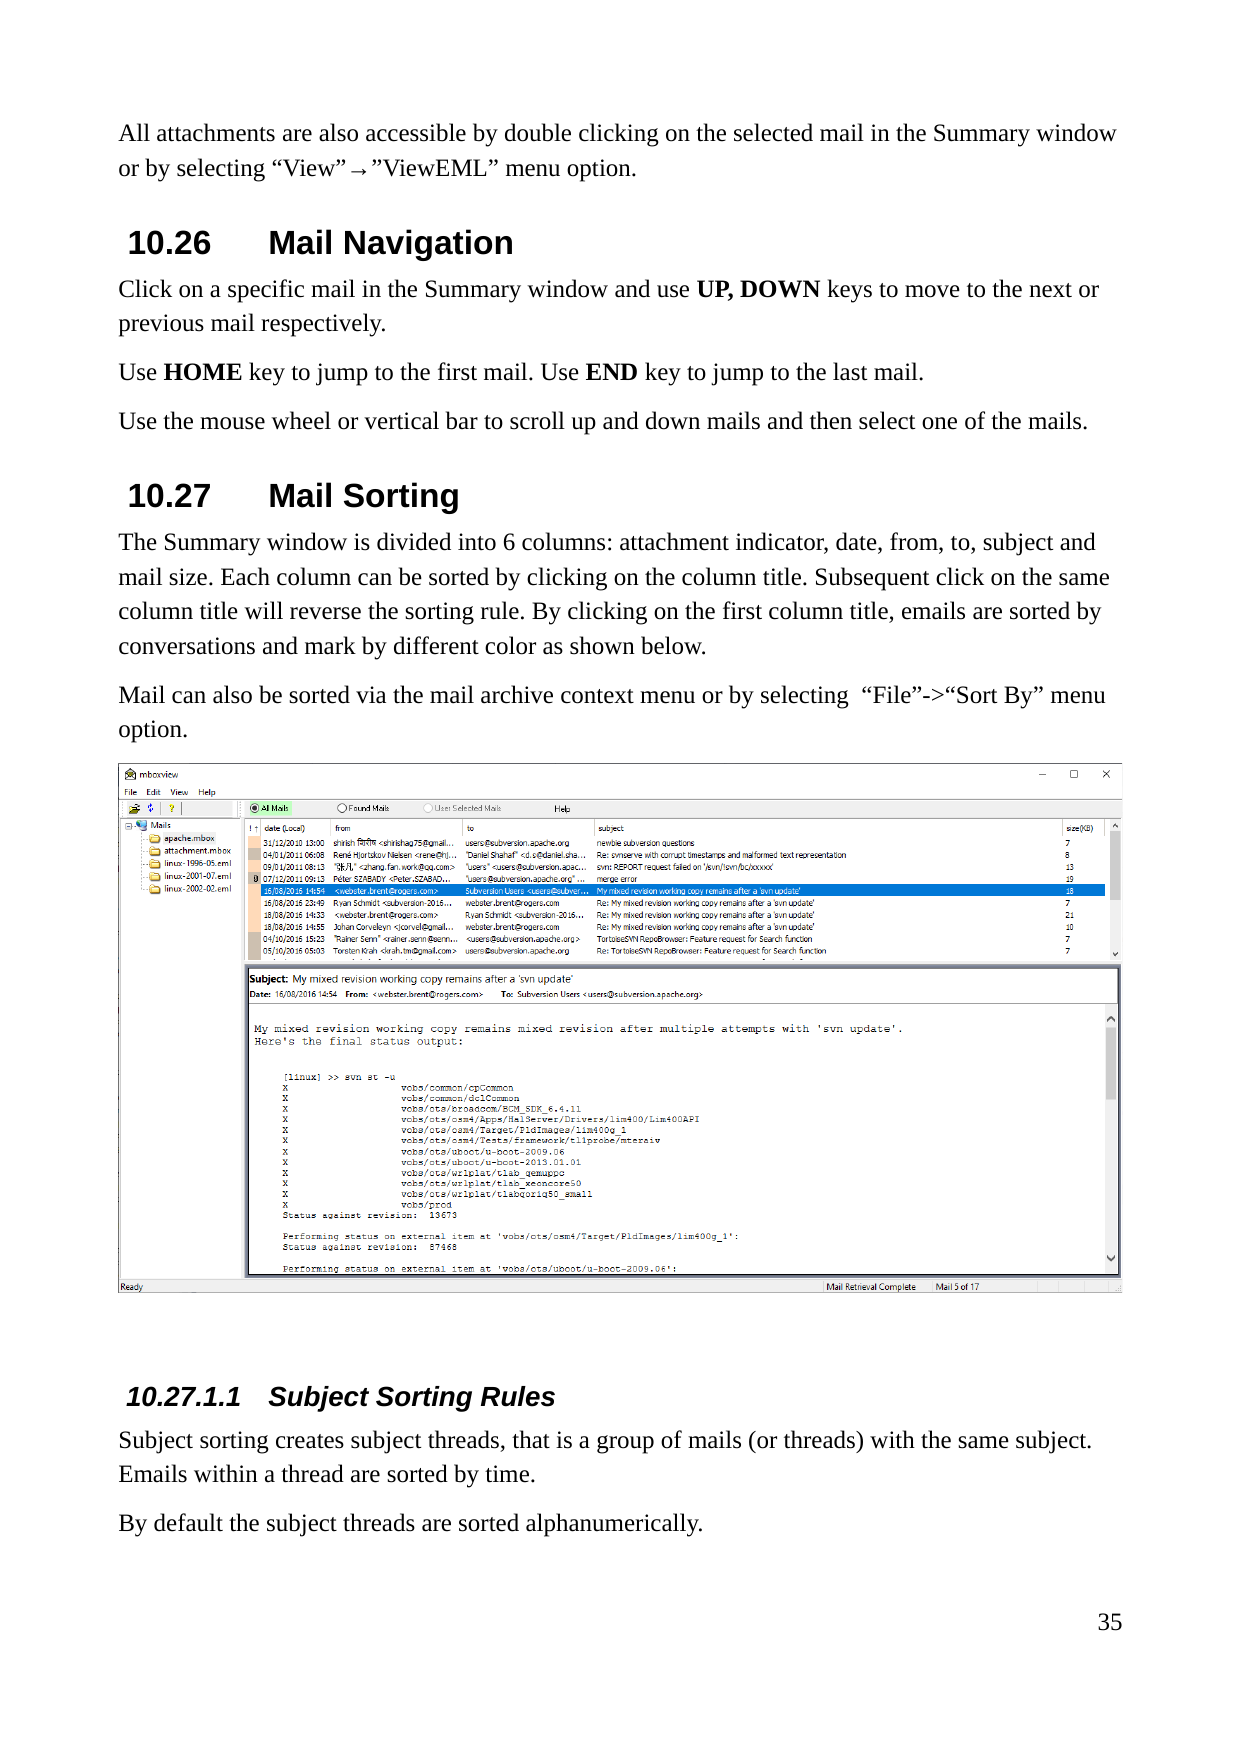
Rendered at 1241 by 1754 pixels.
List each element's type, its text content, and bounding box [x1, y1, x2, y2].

subtitle Mail Navigation [118, 222, 1122, 261]
text Subject sorting creates subject threads, that is a group of mails (or threads) with the same subject. Emails within a thread are sorted by time. [118, 1425, 1122, 1488]
text All attachments are also accessible by double clicking on the selected mail in the Summary window or by selecting “View”→”ViewEML” menu option. [118, 118, 1122, 181]
text Mail can also be sorted via the mail archive context menu or by selecting “File”->“Sort By” menu option. [118, 680, 1122, 743]
text Use the mouse wheel or vertical bar to scroll up and down mails and then select one of the mails. [118, 406, 1122, 435]
subtitle Mail Sorting [118, 476, 1122, 515]
subtitle Subject Sorting Rules [118, 1380, 1122, 1412]
text Click on a specific mail in the Summary window and use UP, DOWN keys to move to the next or previous mail respectively. [118, 274, 1122, 337]
text By default the subject threads are sorted alphanumerically. [118, 1508, 1122, 1537]
picture [118, 763, 1123, 1293]
text Use HOME key to jump to the first mail. Use END key to jump to the last mail. [118, 357, 1122, 386]
text The Summary window is divided into 6 columns: attachment indicator, date, from, to, subject and mail size. Each column can be sorted by clicking on the column title. Subsequent click on the same column title will reverse the sorting rule. By clicking on the first column title, emails are sorted by conversations and mark by different color as shown below. [118, 527, 1122, 659]
